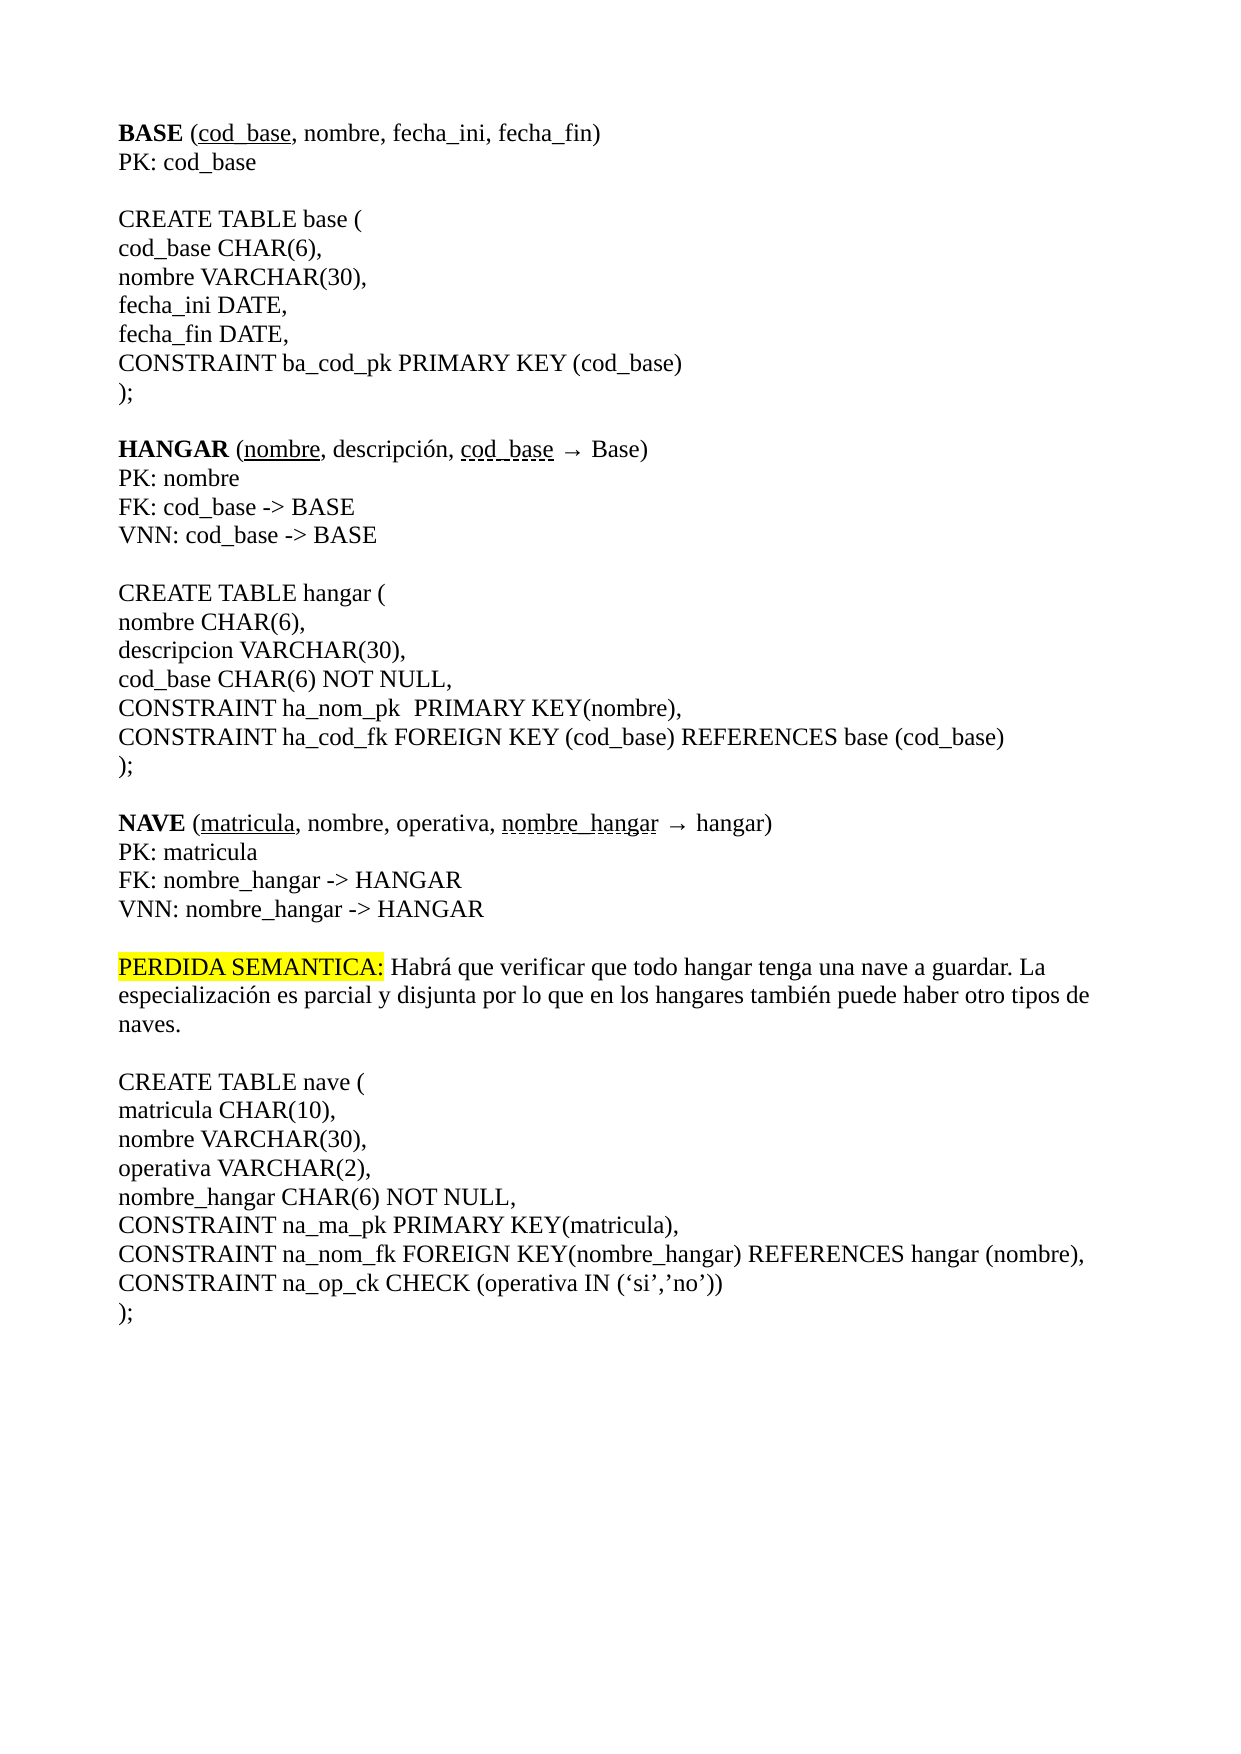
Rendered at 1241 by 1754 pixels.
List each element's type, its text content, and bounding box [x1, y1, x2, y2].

text nombre CHAR(6), [118, 607, 1122, 636]
text operativa VARCHAR(2), [118, 1153, 1122, 1182]
text PERDIDA SEMANTICA: Habrá que verificar que todo hangar tenga una nave a guardar. La especialización es parcial y disjunta por lo que en los hangares también puede haber otro tipos de naves. [118, 952, 1122, 1038]
text nombre_hangar CHAR(6) NOT NULL, [118, 1182, 1122, 1211]
text BASE (cod_base, nombre, fecha_ini, fecha_fin) PK: cod_base [118, 118, 1122, 176]
text CREATE TABLE nave ( [118, 1067, 1122, 1096]
text fecha_ini DATE, [118, 291, 1122, 319]
text NAVE (matricula, nombre, operativa, nombre_hangar → hangar) PK: matricula FK: nombre_hangar -> HANGAR VNN: nombre_hangar -> HANGAR [118, 808, 1122, 923]
text descripcion VARCHAR(30), [118, 636, 1122, 664]
text ); [118, 751, 1122, 779]
text nombre VARCHAR(30), [118, 262, 1122, 291]
text CONSTRAINT na_ma_pk PRIMARY KEY(matricula), [118, 1211, 1122, 1239]
text CONSTRAINT ha_cod_fk FOREIGN KEY (cod_base) REFERENCES base (cod_base) [118, 722, 1122, 751]
text ); [118, 377, 1122, 406]
text ); [118, 1297, 1122, 1326]
text CREATE TABLE base ( [118, 204, 1122, 233]
text nombre VARCHAR(30), [118, 1124, 1122, 1153]
text cod_base CHAR(6), [118, 233, 1122, 262]
text CONSTRAINT na_nom_fk FOREIGN KEY(nombre_hangar) REFERENCES hangar (nombre), [118, 1239, 1122, 1268]
text matricula CHAR(10), [118, 1096, 1122, 1124]
text fecha_fin DATE, [118, 319, 1122, 348]
text CONSTRAINT ha_nom_pk PRIMARY KEY(nombre), [118, 693, 1122, 722]
text CONSTRAINT ba_cod_pk PRIMARY KEY (cod_base) [118, 348, 1122, 377]
text CREATE TABLE hangar ( [118, 578, 1122, 607]
text cod_base CHAR(6) NOT NULL, [118, 664, 1122, 693]
text HANGAR (nombre, descripción, cod_base → Base) PK: nombre FK: cod_base -> BASE VNN: cod_base -> BASE [118, 434, 1122, 549]
text CONSTRAINT na_op_ck CHECK (operativa IN (‘si’,’no’)) [118, 1268, 1122, 1297]
